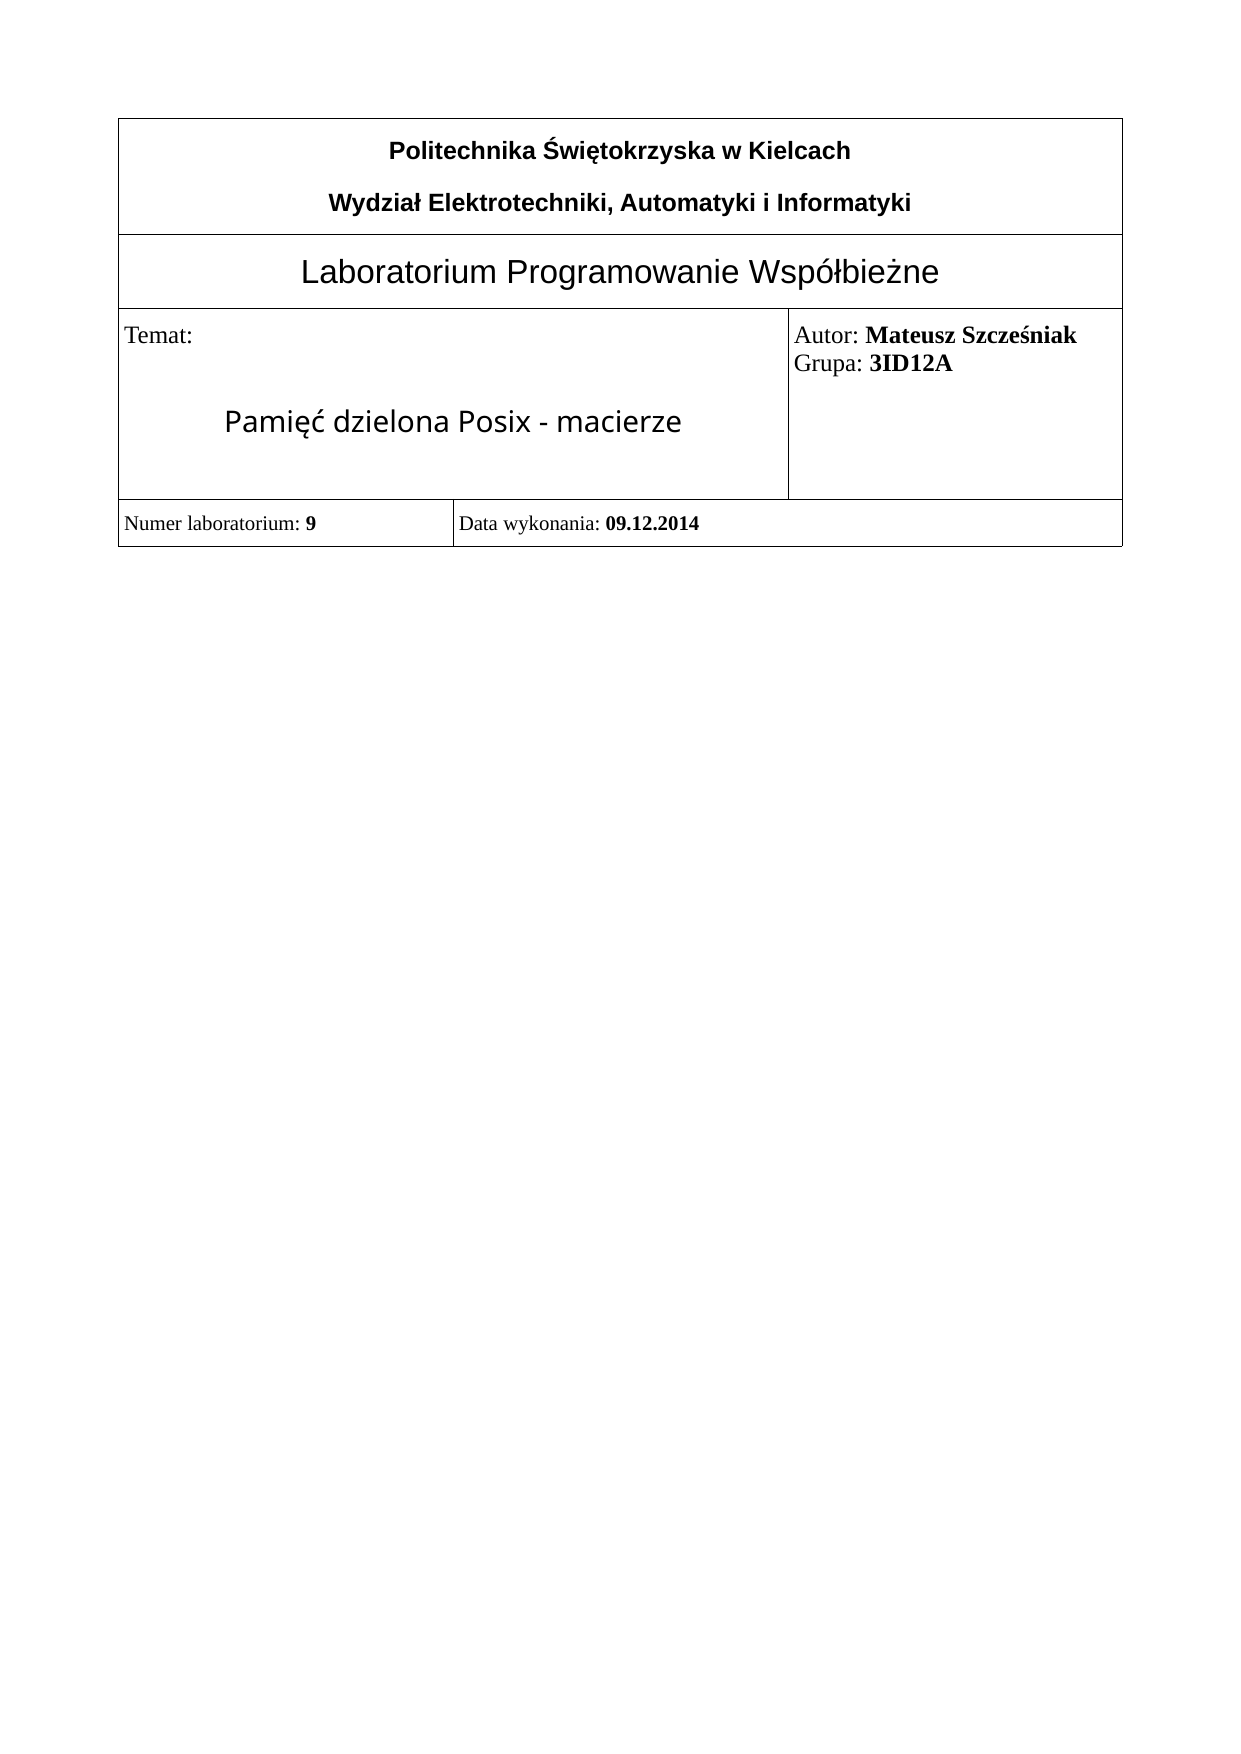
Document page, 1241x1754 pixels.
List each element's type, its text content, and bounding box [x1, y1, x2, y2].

table_header Data wykonania: 09.12.2014 [454, 500, 1122, 546]
table_header Numer laboratorium: 9 [119, 500, 453, 546]
table_header Temat: Pamięć dzielona Posix - macierze [119, 309, 788, 498]
table_header Politechnika Świętokrzyska w Kielcach Wydział Elektrotechniki, Automatyki i Informatyki [119, 119, 1122, 234]
table_header Autor: Mateusz Szcześniak Grupa: 3ID12A [789, 309, 1122, 498]
table_header Laboratorium Programowanie Współbieżne [119, 235, 1122, 308]
